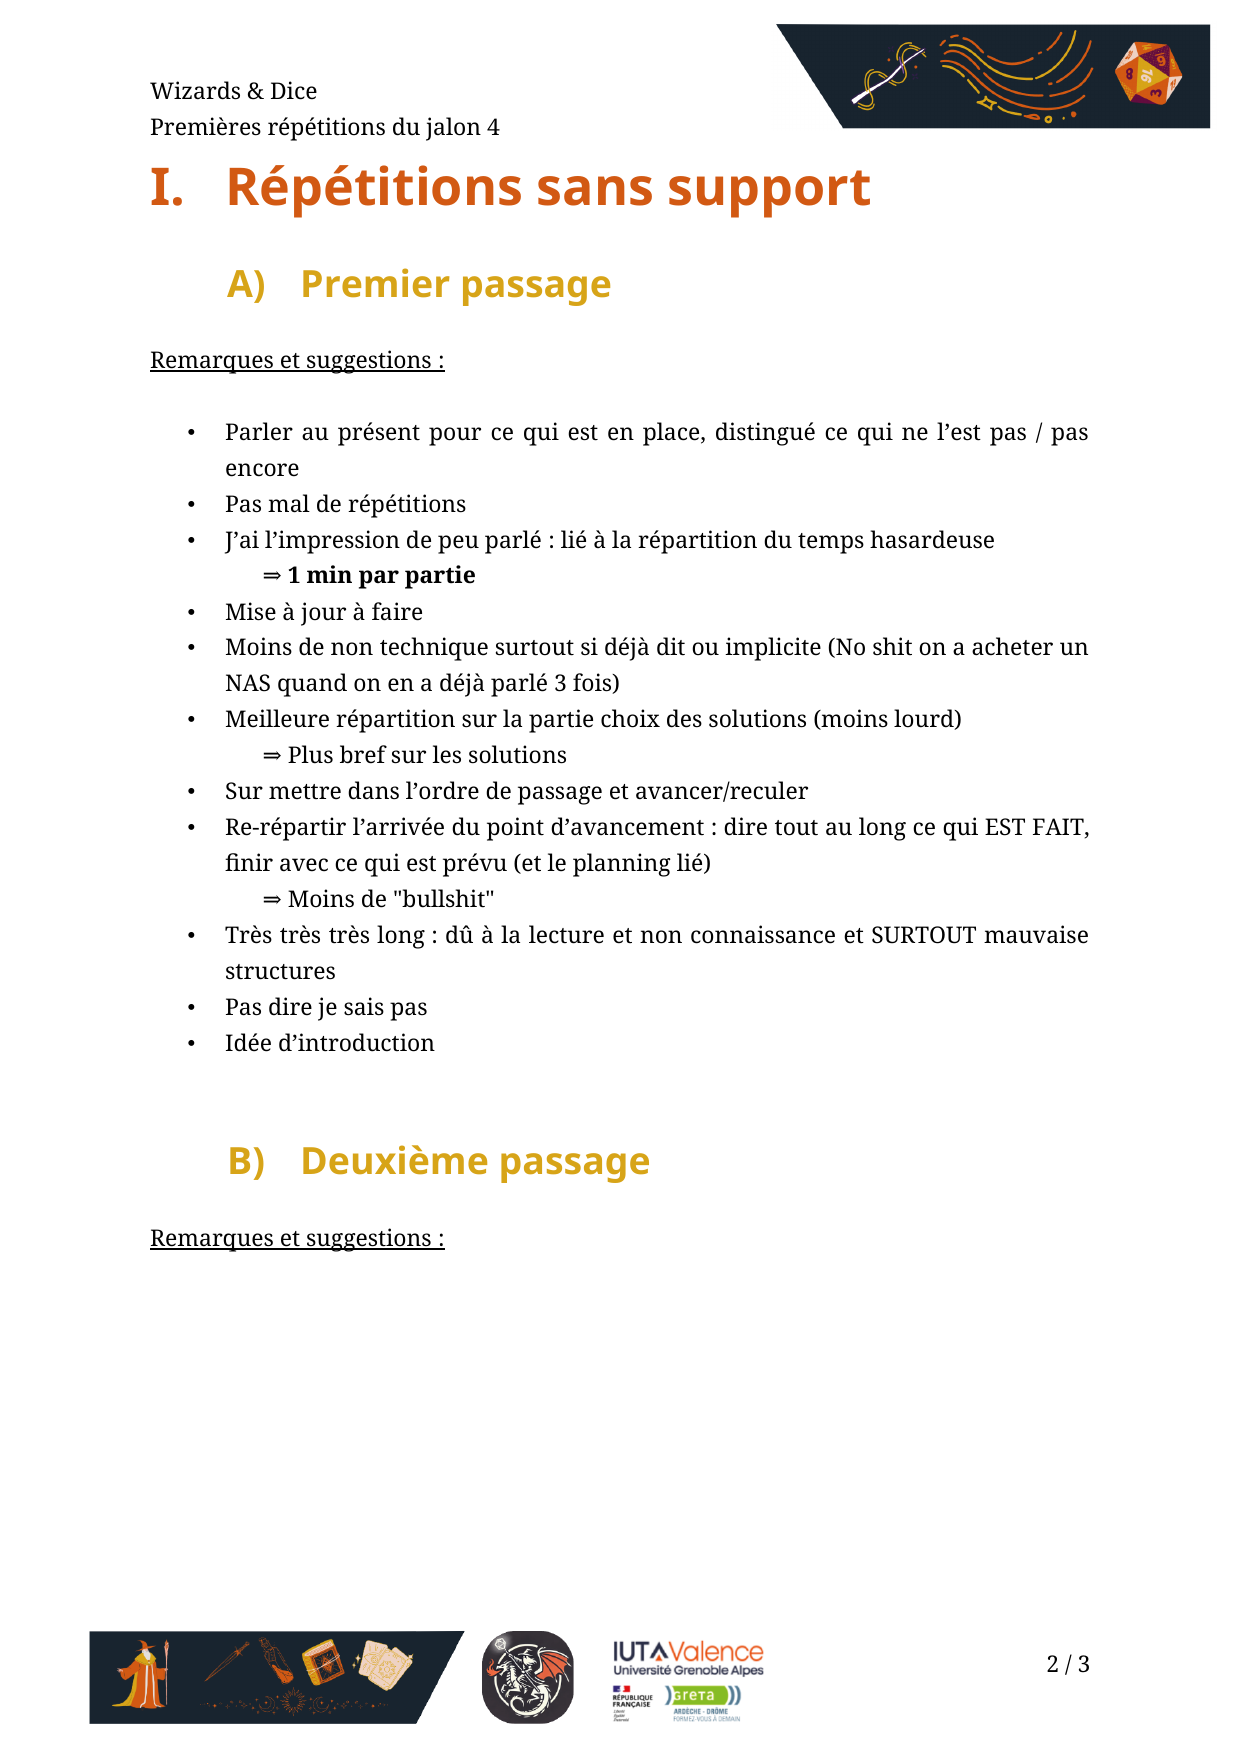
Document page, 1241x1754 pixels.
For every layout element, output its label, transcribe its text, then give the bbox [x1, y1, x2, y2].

text Remarques et suggestions : [150, 1221, 1090, 1253]
list J’ai l’impression de peu parlé : lié à la répartition du temps hasardeuse [187, 523, 1090, 555]
list Parler au présent pour ce qui est en place, distingué ce qui ne l’est pas / pas encore [187, 416, 1090, 483]
list Sur mettre dans l’ordre de passage et avancer/reculer [187, 775, 1090, 806]
subtitle Répétitions sans support [150, 150, 1090, 221]
list ⇒ Moins de "bullshit" [225, 883, 1090, 914]
list Re-répartir l’arrivée du point d’avancement : dire tout au long ce qui EST FAIT, finir avec ce qui est prévu (et le planning lié) [187, 811, 1090, 878]
list ⇒ 1 min par partie [225, 559, 1090, 591]
subtitle Premier passage [227, 257, 1090, 308]
list Pas mal de répétitions [187, 488, 1090, 519]
picture [771, 21, 1218, 131]
list Idée d’introduction [187, 1027, 1090, 1058]
list Pas dire je sais pas [187, 991, 1090, 1022]
list Meilleure répartition sur la partie choix des solutions (moins lourd) [187, 703, 1090, 734]
list Mise à jour à faire [187, 595, 1090, 627]
subtitle Deuxième passage [227, 1134, 1090, 1186]
text Remarques et suggestions : [150, 344, 1090, 375]
list Moins de non technique surtout si déjà dit ou implicite (No shit on a acheter un NAS quand on en a déjà parlé 3 fois) [187, 631, 1090, 698]
list Très très très long : dû à la lecture et non connaissance et SURTOUT mauvaise structures [187, 919, 1090, 986]
list ⇒ Plus bref sur les solutions [225, 739, 1090, 770]
picture [81, 1620, 788, 1733]
